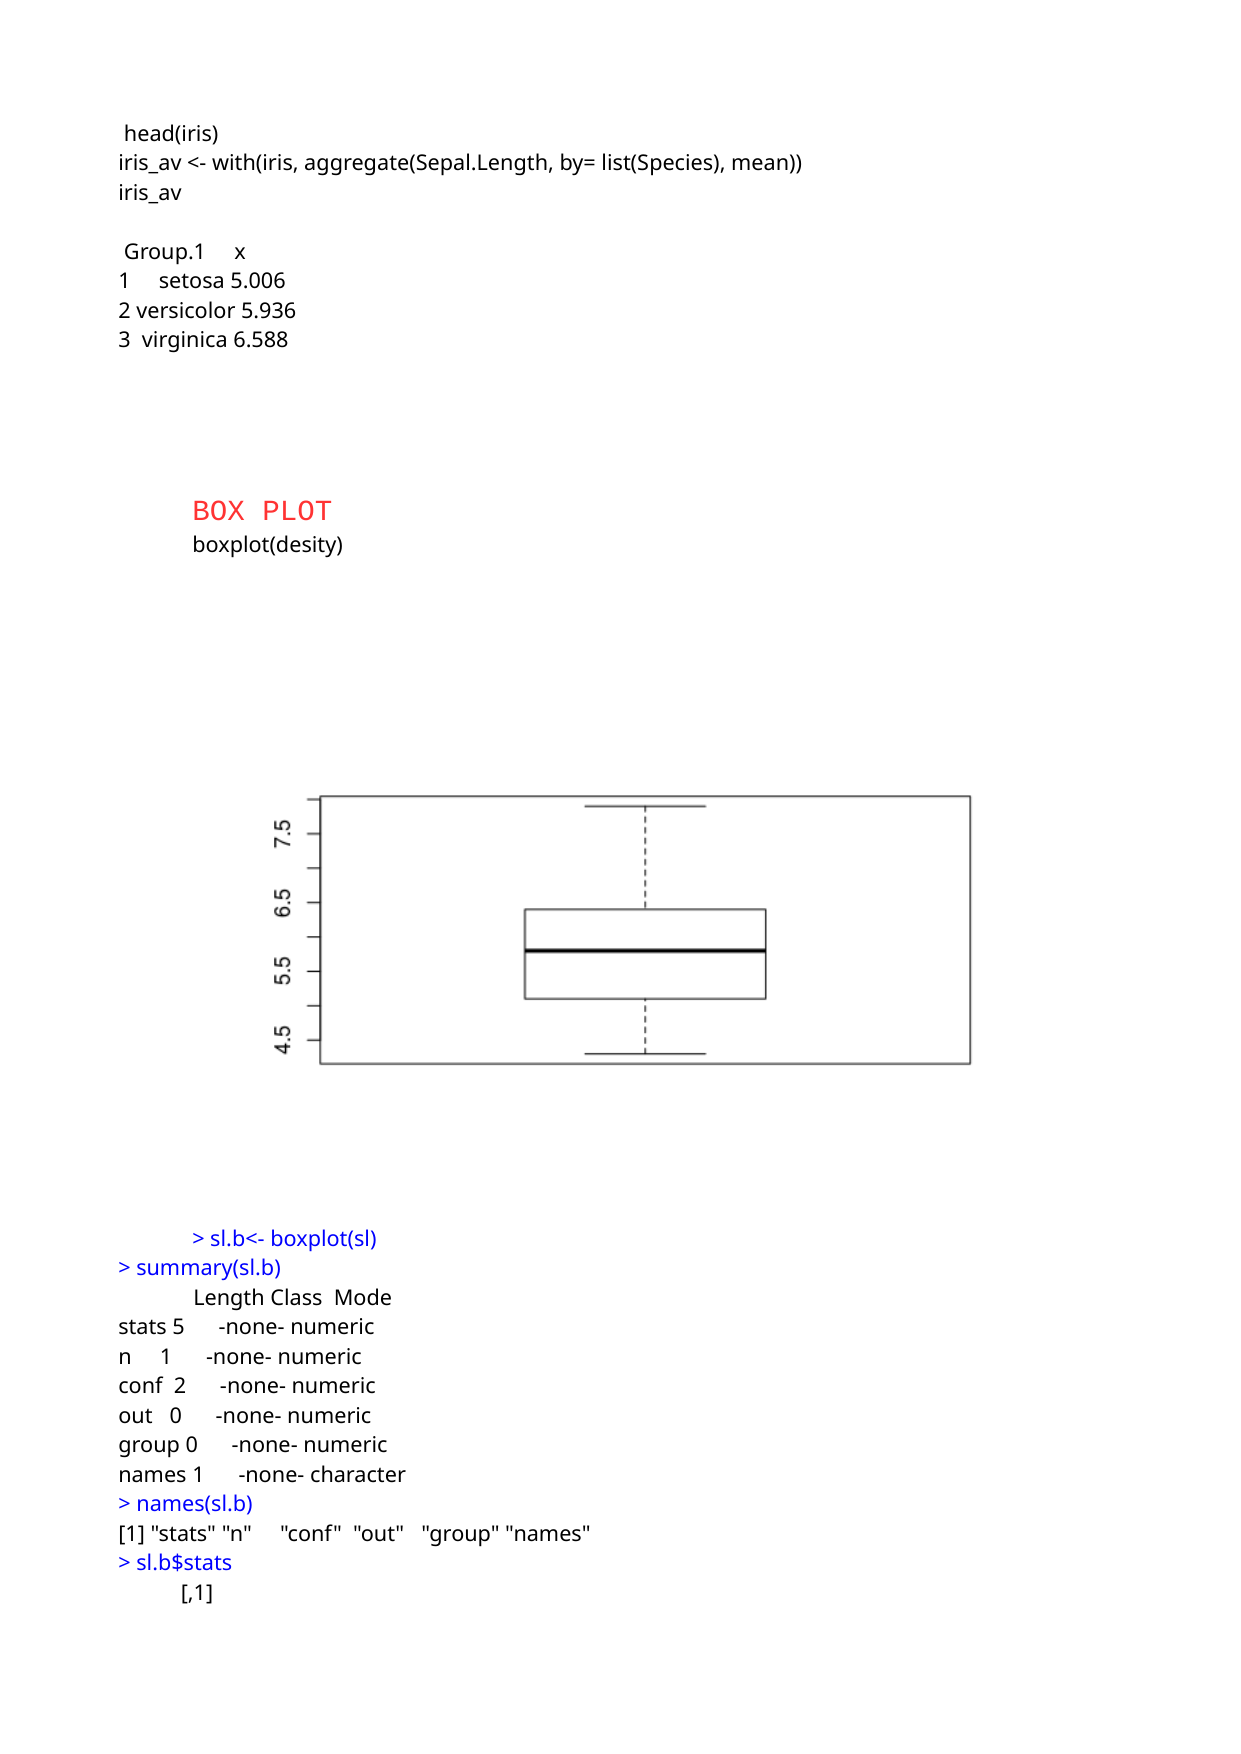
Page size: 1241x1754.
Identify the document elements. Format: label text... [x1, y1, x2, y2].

text group 0 -none- numeric [118, 1429, 1122, 1459]
text BOX PLOT [118, 496, 1122, 529]
text names 1 -none- character [118, 1459, 1122, 1488]
text iris_av <- with(iris, aggregate(Sepal.Length, by= list(Species), mean)) [118, 148, 1122, 177]
text > summary(sl.b) [118, 1253, 1122, 1282]
text [1] "stats" "n" "conf" "out" "group" "names" [118, 1518, 1122, 1547]
text stats 5 -none- numeric [118, 1312, 1122, 1341]
text 3 virginica 6.588 [118, 324, 1122, 354]
text boxplot(desity) [118, 529, 1122, 559]
text > names(sl.b) [118, 1488, 1122, 1518]
text conf 2 -none- numeric [118, 1371, 1122, 1400]
text iris_av [118, 177, 1122, 207]
text > sl.b<- boxplot(sl) [118, 1223, 1122, 1253]
text 2 versicolor 5.936 [118, 295, 1122, 324]
text > sl.b$stats [118, 1547, 1122, 1577]
text [,1] [118, 1577, 1122, 1606]
text Length Class Mode [118, 1282, 1122, 1312]
text 1 setosa 5.006 [118, 266, 1122, 295]
text Group.1 x [118, 236, 1122, 266]
text n 1 -none- numeric [118, 1341, 1122, 1371]
text out 0 -none- numeric [118, 1400, 1122, 1429]
picture [216, 692, 1024, 1194]
text head(iris) [118, 118, 1122, 148]
